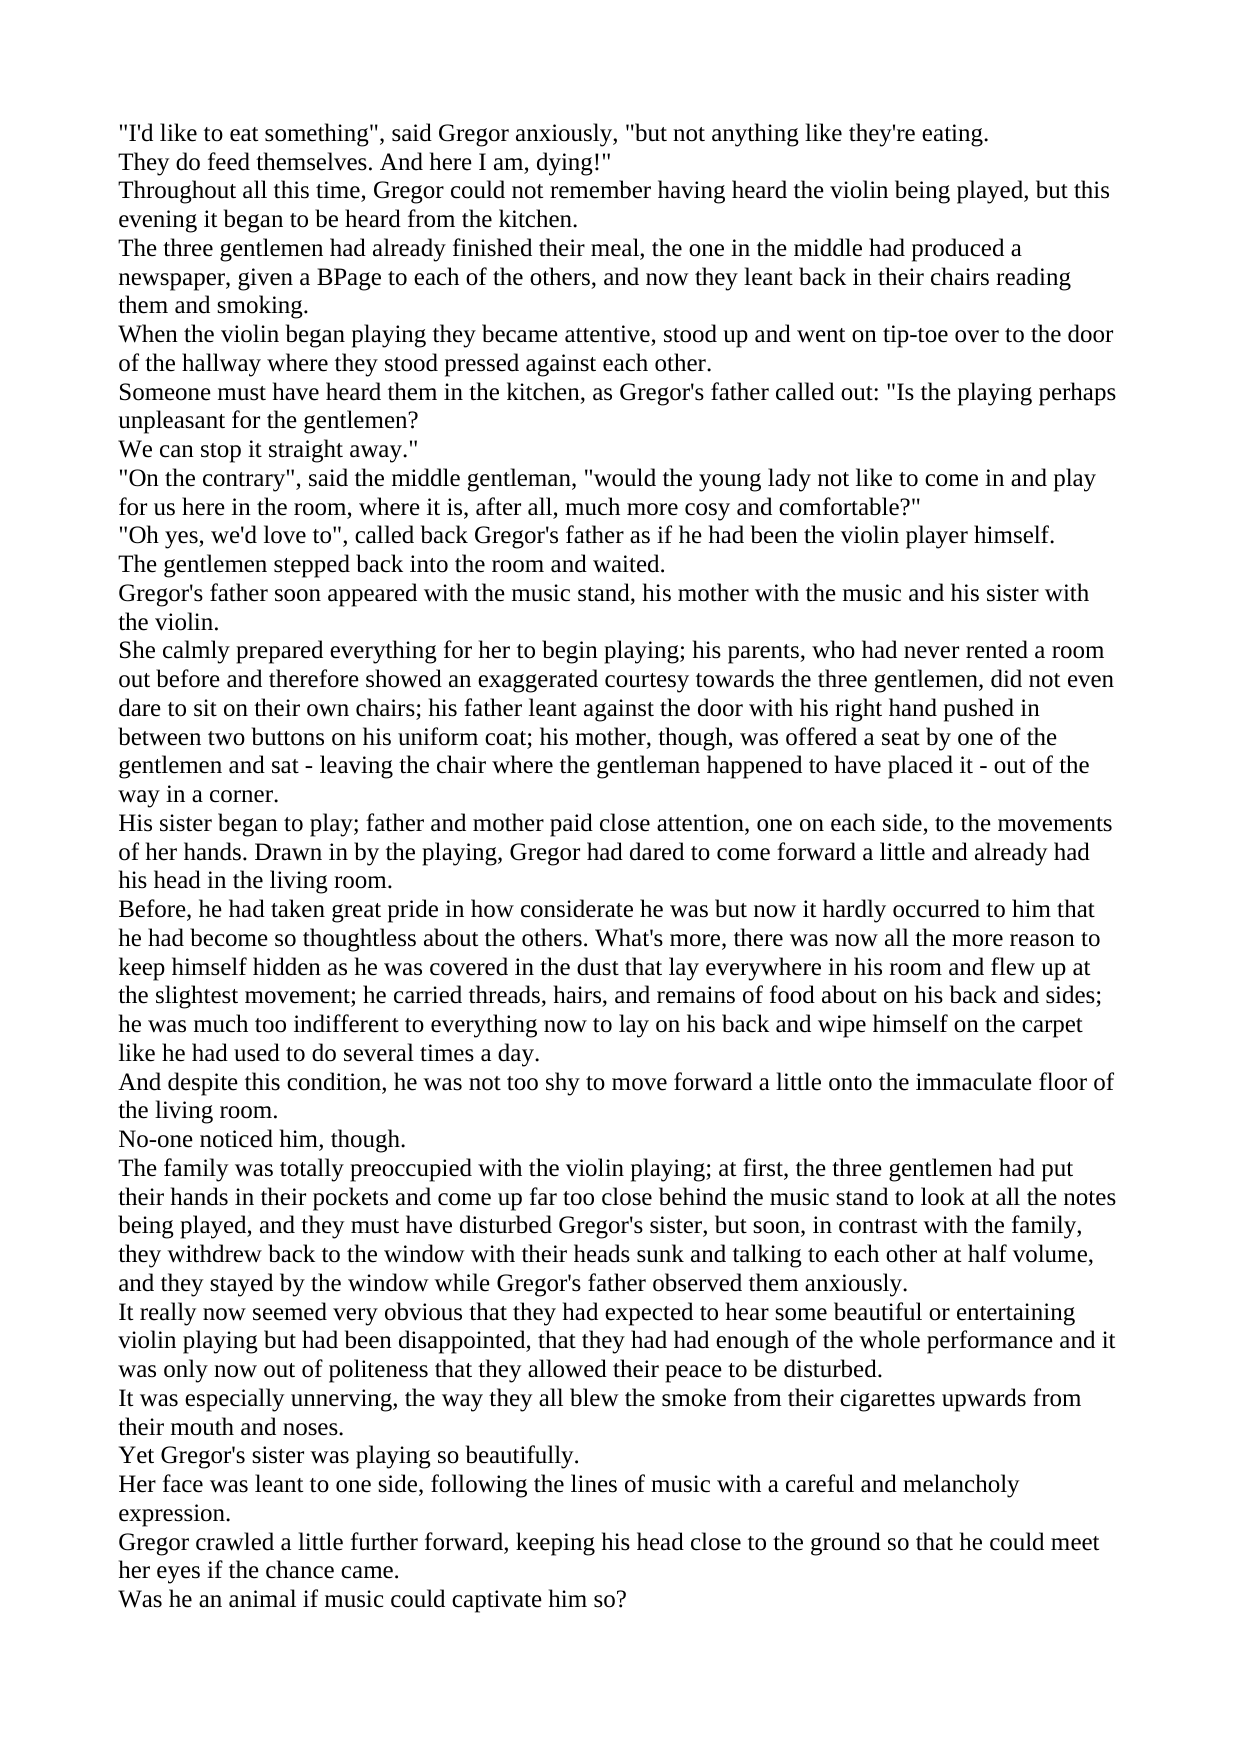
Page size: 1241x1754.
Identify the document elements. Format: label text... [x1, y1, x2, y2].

text Throughout all this time, Gregor could not remember having heard the violin being played, but this evening it began to be heard from the kitchen. [118, 176, 1122, 233]
text The three gentlemen had already finished their meal, the one in the middle had produced a newspaper, given a BPage to each of the others, and now they leant back in their chairs reading them and smoking. [118, 233, 1122, 319]
text No-one noticed him, though. [118, 1124, 1122, 1153]
text We can stop it straight away." [118, 434, 1122, 463]
text And despite this condition, he was not too shy to move forward a little onto the immaculate floor of the living room. [118, 1067, 1122, 1124]
text Yet Gregor's sister was playing so beautifully. [118, 1441, 1122, 1469]
text His sister began to play; father and mother paid close attention, one on each side, to the movements of her hands. Drawn in by the playing, Gregor had dared to come forward a little and already had his head in the living room. [118, 808, 1122, 894]
text Gregor crawled a little further forward, keeping his head close to the ground so that he could meet her eyes if the chance came. [118, 1527, 1122, 1584]
text "On the contrary", said the middle gentleman, "would the young lady not like to come in and play for us here in the room, where it is, after all, much more cosy and comfortable?" [118, 463, 1122, 521]
text When the violin began playing they became attentive, stood up and went on tip-toe over to the door of the hallway where they stood pressed against each other. [118, 319, 1122, 377]
text The family was totally preoccupied with the violin playing; at first, the three gentlemen had put their hands in their pockets and come up far too close behind the music stand to look at all the notes being played, and they must have disturbed Gregor's sister, but soon, in contrast with the family, they withdrew back to the window with their heads sunk and talking to each other at half volume, and they stayed by the window while Gregor's father observed them anxiously. [118, 1153, 1122, 1297]
text Someone must have heard them in the kitchen, as Gregor's father called out: "Is the playing perhaps unpleasant for the gentlemen? [118, 377, 1122, 434]
text She calmly prepared everything for her to begin playing; his parents, who had never rented a room out before and therefore showed an exaggerated courtesy towards the three gentlemen, did not even dare to sit on their own chairs; his father leant against the door with his right hand pushed in between two buttons on his uniform coat; his mother, though, was offered a seat by one of the gentlemen and sat - leaving the chair where the gentleman happened to have placed it - out of the way in a corner. [118, 636, 1122, 808]
text Gregor's father soon appeared with the music stand, his mother with the music and his sister with the violin. [118, 578, 1122, 636]
text The gentlemen stepped back into the room and waited. [118, 549, 1122, 578]
text It was especially unnerving, the way they all blew the smoke from their cigarettes upwards from their mouth and noses. [118, 1383, 1122, 1441]
text They do feed themselves. And here I am, dying!" [118, 147, 1122, 176]
text "I'd like to eat something", said Gregor anxiously, "but not anything like they're eating. [118, 118, 1122, 147]
text "Oh yes, we'd love to", called back Gregor's father as if he had been the violin player himself. [118, 521, 1122, 549]
text Was he an animal if music could captivate him so? [118, 1584, 1122, 1613]
text Before, he had taken great pride in how considerate he was but now it hardly occurred to him that he had become so thoughtless about the others. What's more, there was now all the more reason to keep himself hidden as he was covered in the dust that lay everywhere in his room and flew up at the slightest movement; he carried threads, hairs, and remains of food about on his back and sides; he was much too indifferent to everything now to lay on his back and wipe himself on the carpet like he had used to do several times a day. [118, 894, 1122, 1067]
text It really now seemed very obvious that they had expected to hear some beautiful or entertaining violin playing but had been disappointed, that they had had enough of the whole performance and it was only now out of politeness that they allowed their peace to be disturbed. [118, 1297, 1122, 1383]
text Her face was leant to one side, following the lines of music with a careful and melancholy expression. [118, 1469, 1122, 1527]
